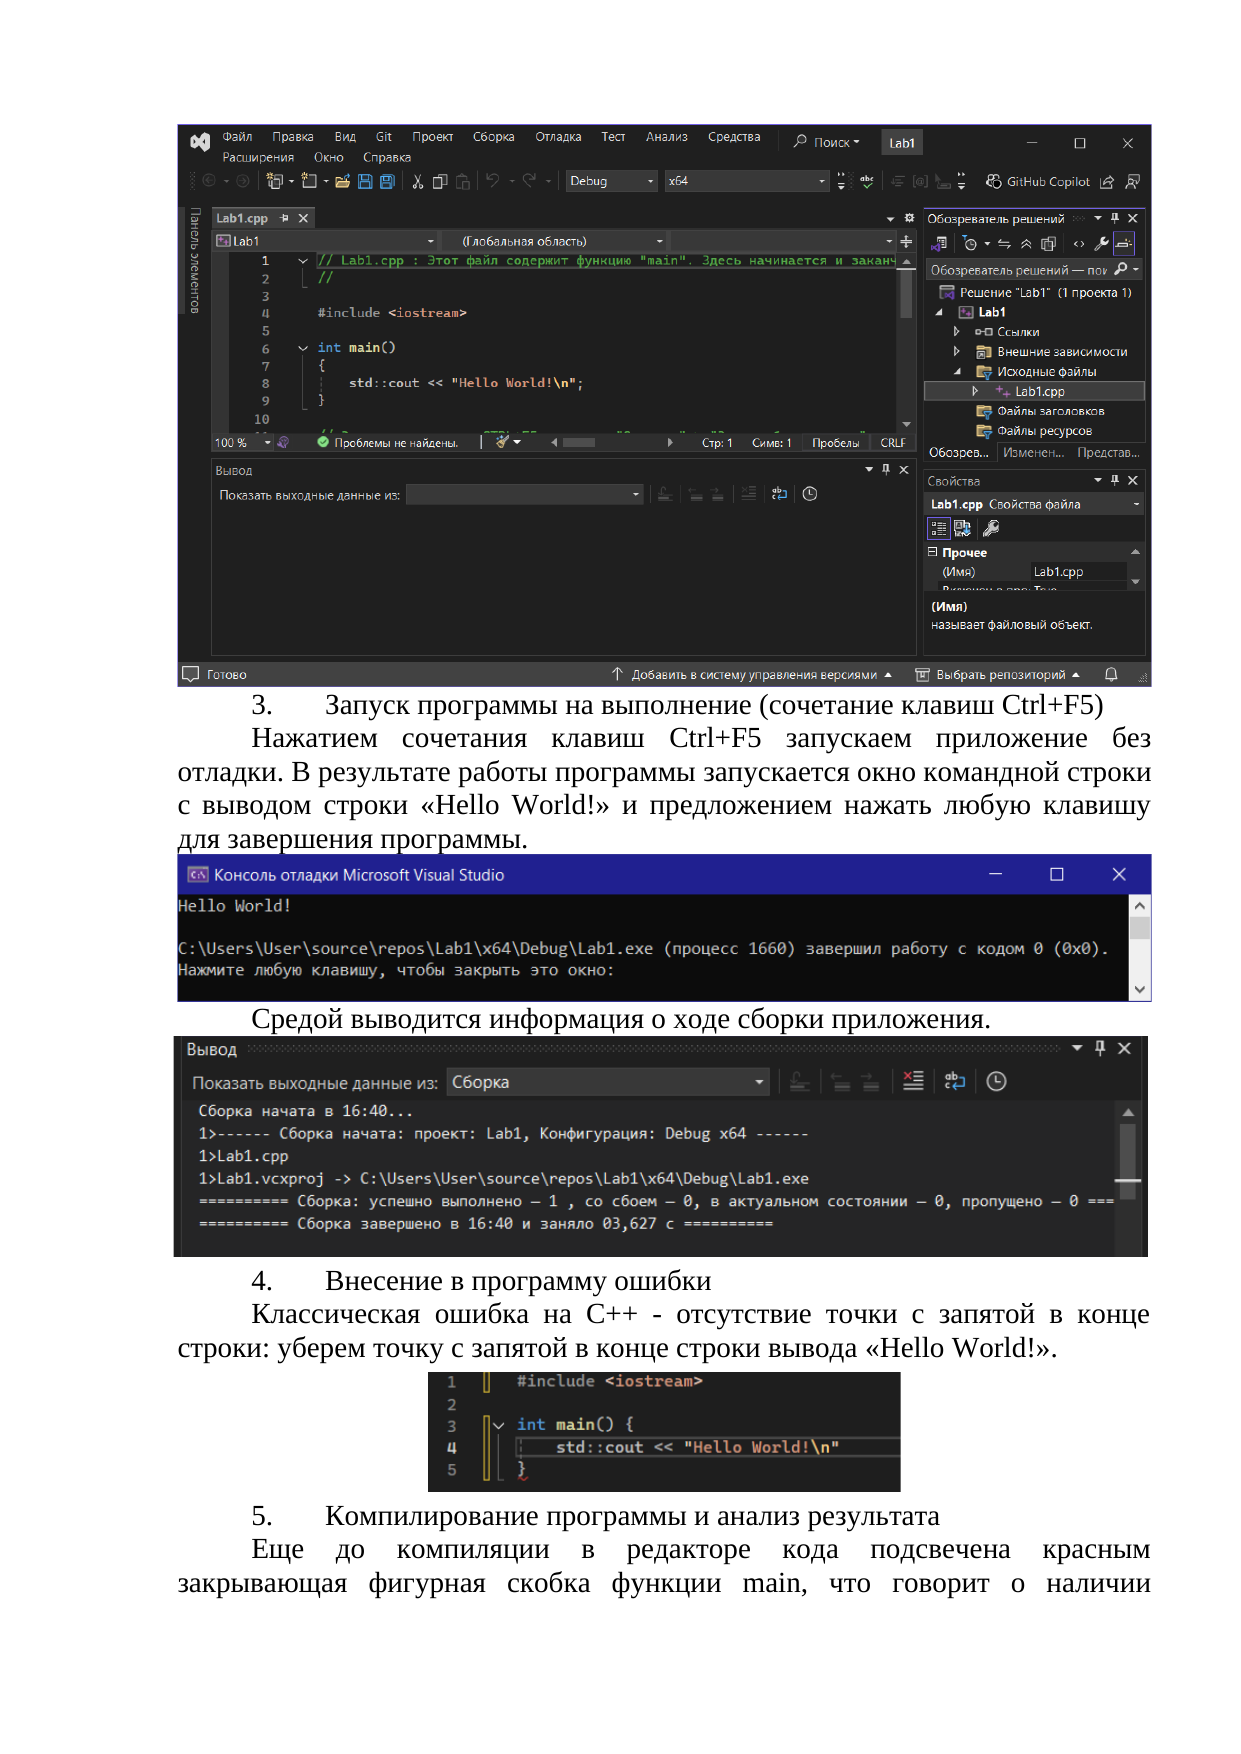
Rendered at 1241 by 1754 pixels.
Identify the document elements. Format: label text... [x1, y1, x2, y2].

text Нажатием сочетания клавиш Ctrl+F5 запускаем приложение без отладки. В результате работы программы запускается окно командной строки с выводом строки «Hello World!» и предложением нажать любую клавишу для завершения программы. [177, 720, 1152, 854]
list Внесение в программу ошибки [177, 1041, 1152, 1296]
list [177, 118, 1152, 124]
list Запуск программы на выполнение (сочетание клавиш Ctrl+F5) [177, 687, 1152, 720]
picture [173, 1036, 1148, 1257]
picture [428, 1372, 901, 1492]
picture [177, 124, 1152, 687]
list Компилирование программы и анализ результата [177, 1369, 1152, 1531]
text Еще до компиляции в редакторе кода подсвечена красным закрывающая фигурная скобка функции main, что говорит о наличии [177, 1531, 1152, 1598]
text Средой выводится информация о ходе сборки приложения. [177, 1002, 1152, 1035]
picture [177, 854, 1152, 1002]
text Классическая ошибка на C++ - отсутствие точки с запятой в конце строки: уберем точку с запятой в конце строки вывода «Hello World!». [177, 1296, 1152, 1363]
